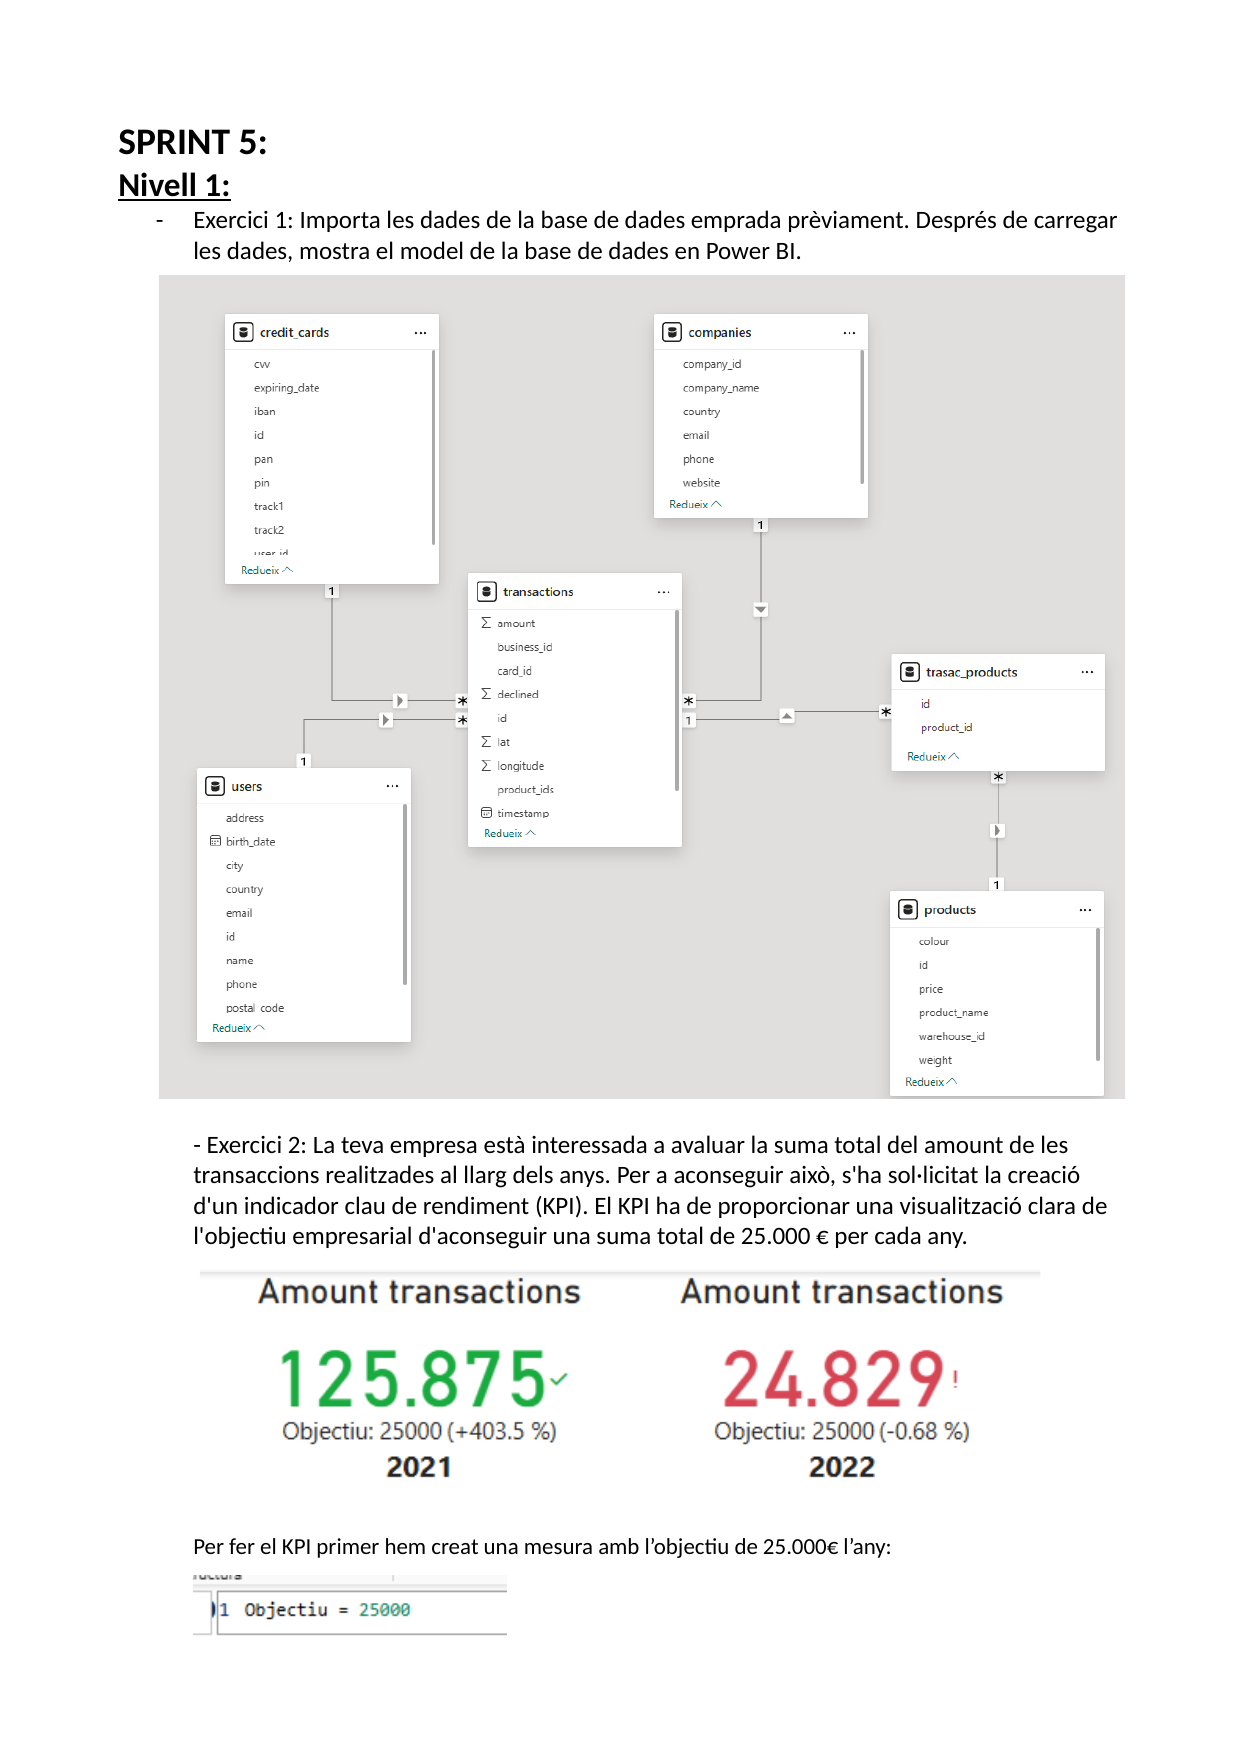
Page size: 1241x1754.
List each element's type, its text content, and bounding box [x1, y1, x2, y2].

list Per fer el KPI primer hem creat una mesura amb l’objectiu de 25.000€ l’any: [193, 1251, 1122, 1560]
list - Exercici 2: La teva empresa està interessada a avaluar la suma total del amount de les transaccions realitzades al llarg dels anys. Per a aconseguir això, s'ha sol·licitat la creació d'un indicador clau de rendiment (KPI). El KPI ha de proporcionar una visualització clara de l'objectiu empresarial d'aconseguir una suma total de 25.000 € per cada any. [193, 1129, 1122, 1251]
picture [199, 1269, 1041, 1532]
list Exercici 1: Importa les dades de la base de dades emprada prèviament. Després de carregar les dades, mostra el model de la base de dades en Power BI. [156, 205, 1122, 266]
picture [158, 275, 1126, 1099]
picture [192, 1575, 507, 1648]
text SPRINT 5: [118, 118, 1122, 164]
text Nivell 1: [118, 164, 1122, 205]
